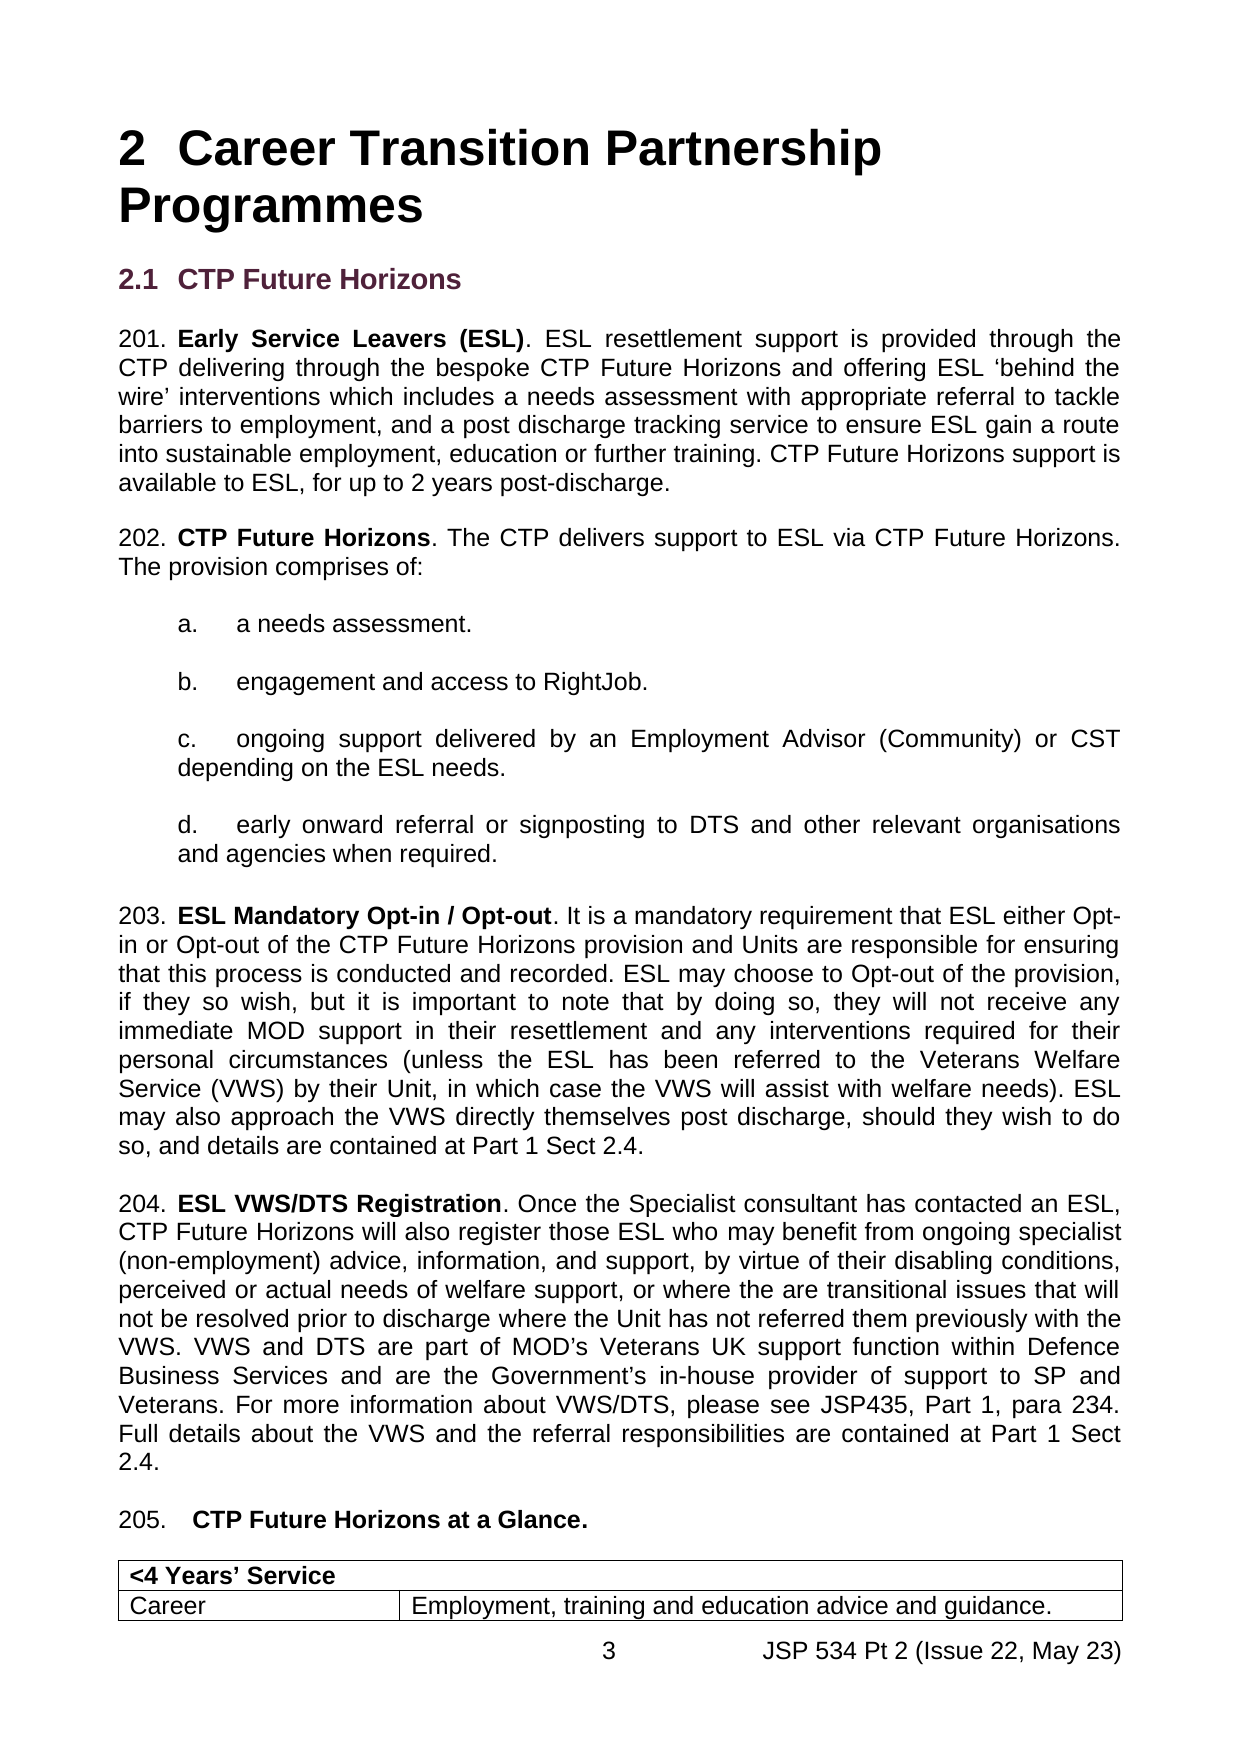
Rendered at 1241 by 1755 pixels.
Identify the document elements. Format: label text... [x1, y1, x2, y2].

subtitle 2.1 CTP Future Horizons [118, 262, 1122, 295]
list a needs assessment. [177, 609, 1122, 638]
list Early Service Leavers (ESL). ESL resettlement support is provided through the CTP delivering through the bespoke CTP Future Horizons and offering ESL ‘behind the wire’ interventions which includes a needs assessment with appropriate referral to tackle barriers to employment, and a post discharge tracking service to ensure ESL gain a route into sustainable employment, education or further training. CTP Future Horizons support is available to ESL, for up to 2 years post-discharge. [118, 324, 1122, 497]
table_cell Career [119, 1591, 399, 1619]
list ongoing support delivered by an Employment Advisor (Community) or CST depending on the ESL needs. [177, 724, 1122, 782]
subtitle 2 Career Transition Partnership Programmes [118, 118, 1122, 233]
list CTP Future Horizons at a Glance. [118, 1505, 1122, 1533]
list ESL VWS/DTS Registration. Once the Specialist consultant has contacted an ESL, CTP Future Horizons will also register those ESL who may benefit from ongoing specialist (non-employment) advice, information, and support, by virtue of their disabling conditions, perceived or actual needs of welfare support, or where the are transitional issues that will not be resolved prior to discharge where the Unit has not referred them previously with the VWS. VWS and DTS are part of MOD’s Veterans UK support function within Defence Business Services and are the Government’s in-house provider of support to SP and Veterans. For more information about VWS/DTS, please see JSP435, Part 1, para 234. Full details about the VWS and the referral responsibilities are contained at Part 1 Sect 2.4. [118, 1188, 1122, 1476]
list ESL Mandatory Opt-in / Opt-out. It is a mandatory requirement that ESL either Opt-in or Opt-out of the CTP Future Horizons provision and Units are responsible for ensuring that this process is conducted and recorded. ESL may choose to Opt-out of the provision, if they so wish, but it is important to note that by doing so, they will not receive any immediate MOD support in their resettlement and any interventions required for their personal circumstances (unless the ESL has been referred to the Veterans Welfare Service (VWS) by their Unit, in which case the VWS will assist with welfare needs). ESL may also approach the VWS directly themselves post discharge, should they wish to do so, and details are contained at Part 1 Sect 2.4. [118, 901, 1122, 1160]
list CTP Future Horizons. The CTP delivers support to ESL via CTP Future Horizons. The provision comprises of: [118, 523, 1122, 581]
list engagement and access to RightJob. [177, 667, 1122, 696]
table_cell Employment, training and education advice and guidance. [400, 1591, 1122, 1619]
list early onward referral or signposting to DTS and other relevant organisations and agencies when required. [177, 811, 1122, 868]
table_header <4 Years’ Service [119, 1561, 1122, 1590]
